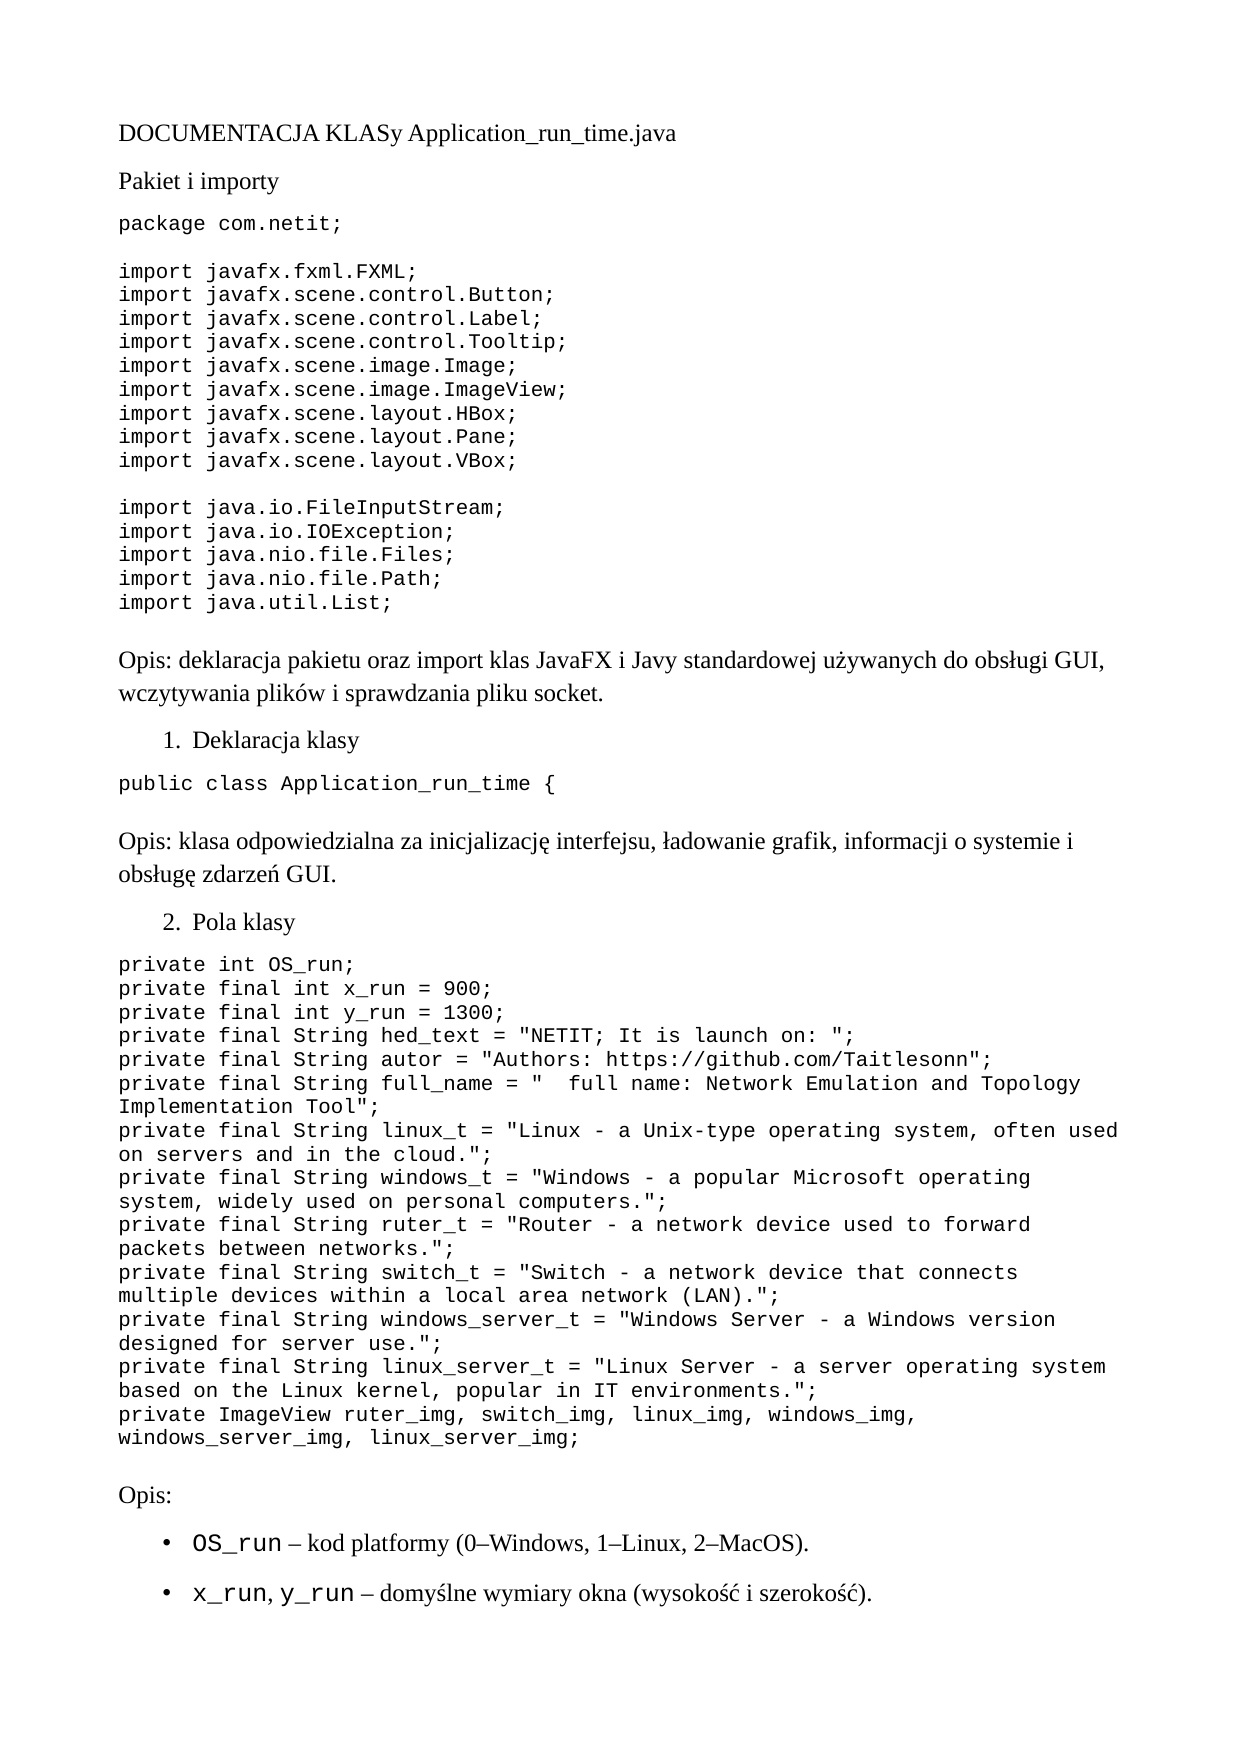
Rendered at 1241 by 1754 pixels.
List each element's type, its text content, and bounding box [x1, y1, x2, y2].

text package com.netit; [118, 213, 1122, 237]
text import javafx.scene.layout.Pane; [118, 426, 1122, 450]
text private final String autor = "Authors: https://github.com/Taitlesonn"; [118, 1049, 1122, 1073]
text Opis: klasa odpowiedzialna za inicjalizację interfejsu, ładowanie grafik, informacji o systemie i obsługę zdarzeń GUI. [118, 826, 1122, 888]
text private final String linux_server_t = "Linux Server - a server operating system based on the Linux kernel, popular in IT environments."; [118, 1356, 1122, 1404]
text import javafx.scene.layout.VBox; [118, 450, 1122, 473]
text import javafx.scene.image.ImageView; [118, 379, 1122, 402]
text Opis: [118, 1480, 1122, 1509]
list x_run, y_run – domyślne wymiary okna (wysokość i szerokość). [162, 1578, 1122, 1609]
list OS_run – kod platformy (0–Windows, 1–Linux, 2–MacOS). [162, 1528, 1122, 1559]
text import javafx.scene.layout.HBox; [118, 402, 1122, 426]
text import java.nio.file.Files; [118, 544, 1122, 568]
text private final String full_name = " full name: Network Emulation and Topology Implementation Tool"; [118, 1073, 1122, 1120]
text import javafx.scene.control.Button; [118, 284, 1122, 308]
text import javafx.scene.image.Image; [118, 355, 1122, 379]
text private final String linux_t = "Linux - a Unix-type operating system, often used on servers and in the cloud."; [118, 1120, 1122, 1167]
text Opis: deklaracja pakietu oraz import klas JavaFX i Javy standardowej używanych do obsługi GUI, wczytywania plików i sprawdzania pliku socket. [118, 645, 1122, 707]
text Pakiet i importy [118, 166, 1122, 194]
text DOCUMENTACJA KLASy Application_run_time.java [118, 118, 1122, 147]
text private final String hed_text = "NETIT; It is launch on: "; [118, 1025, 1122, 1049]
text private int OS_run; [118, 954, 1122, 978]
text private final int y_run = 1300; [118, 1002, 1122, 1025]
text import java.util.List; [118, 592, 1122, 615]
text private final String windows_t = "Windows - a popular Microsoft operating system, widely used on personal computers."; [118, 1167, 1122, 1214]
text import javafx.fxml.FXML; [118, 261, 1122, 284]
text private final String windows_server_t = "Windows Server - a Windows version designed for server use."; [118, 1309, 1122, 1356]
text private final int x_run = 900; [118, 978, 1122, 1002]
text public class Application_run_time { [118, 773, 1122, 797]
text import javafx.scene.control.Tooltip; [118, 332, 1122, 355]
text import java.io.FileInputStream; [118, 497, 1122, 521]
list Deklaracja klasy [162, 725, 1122, 754]
text import java.nio.file.Path; [118, 568, 1122, 592]
text private final String switch_t = "Switch - a network device that connects multiple devices within a local area network (LAN)."; [118, 1262, 1122, 1309]
text import java.io.IOException; [118, 521, 1122, 544]
text private final String ruter_t = "Router - a network device used to forward packets between networks."; [118, 1214, 1122, 1262]
list Pola klasy [162, 907, 1122, 936]
text private ImageView ruter_img, switch_img, linux_img, windows_img, windows_server_img, linux_server_img; [118, 1404, 1122, 1451]
text import javafx.scene.control.Label; [118, 308, 1122, 332]
